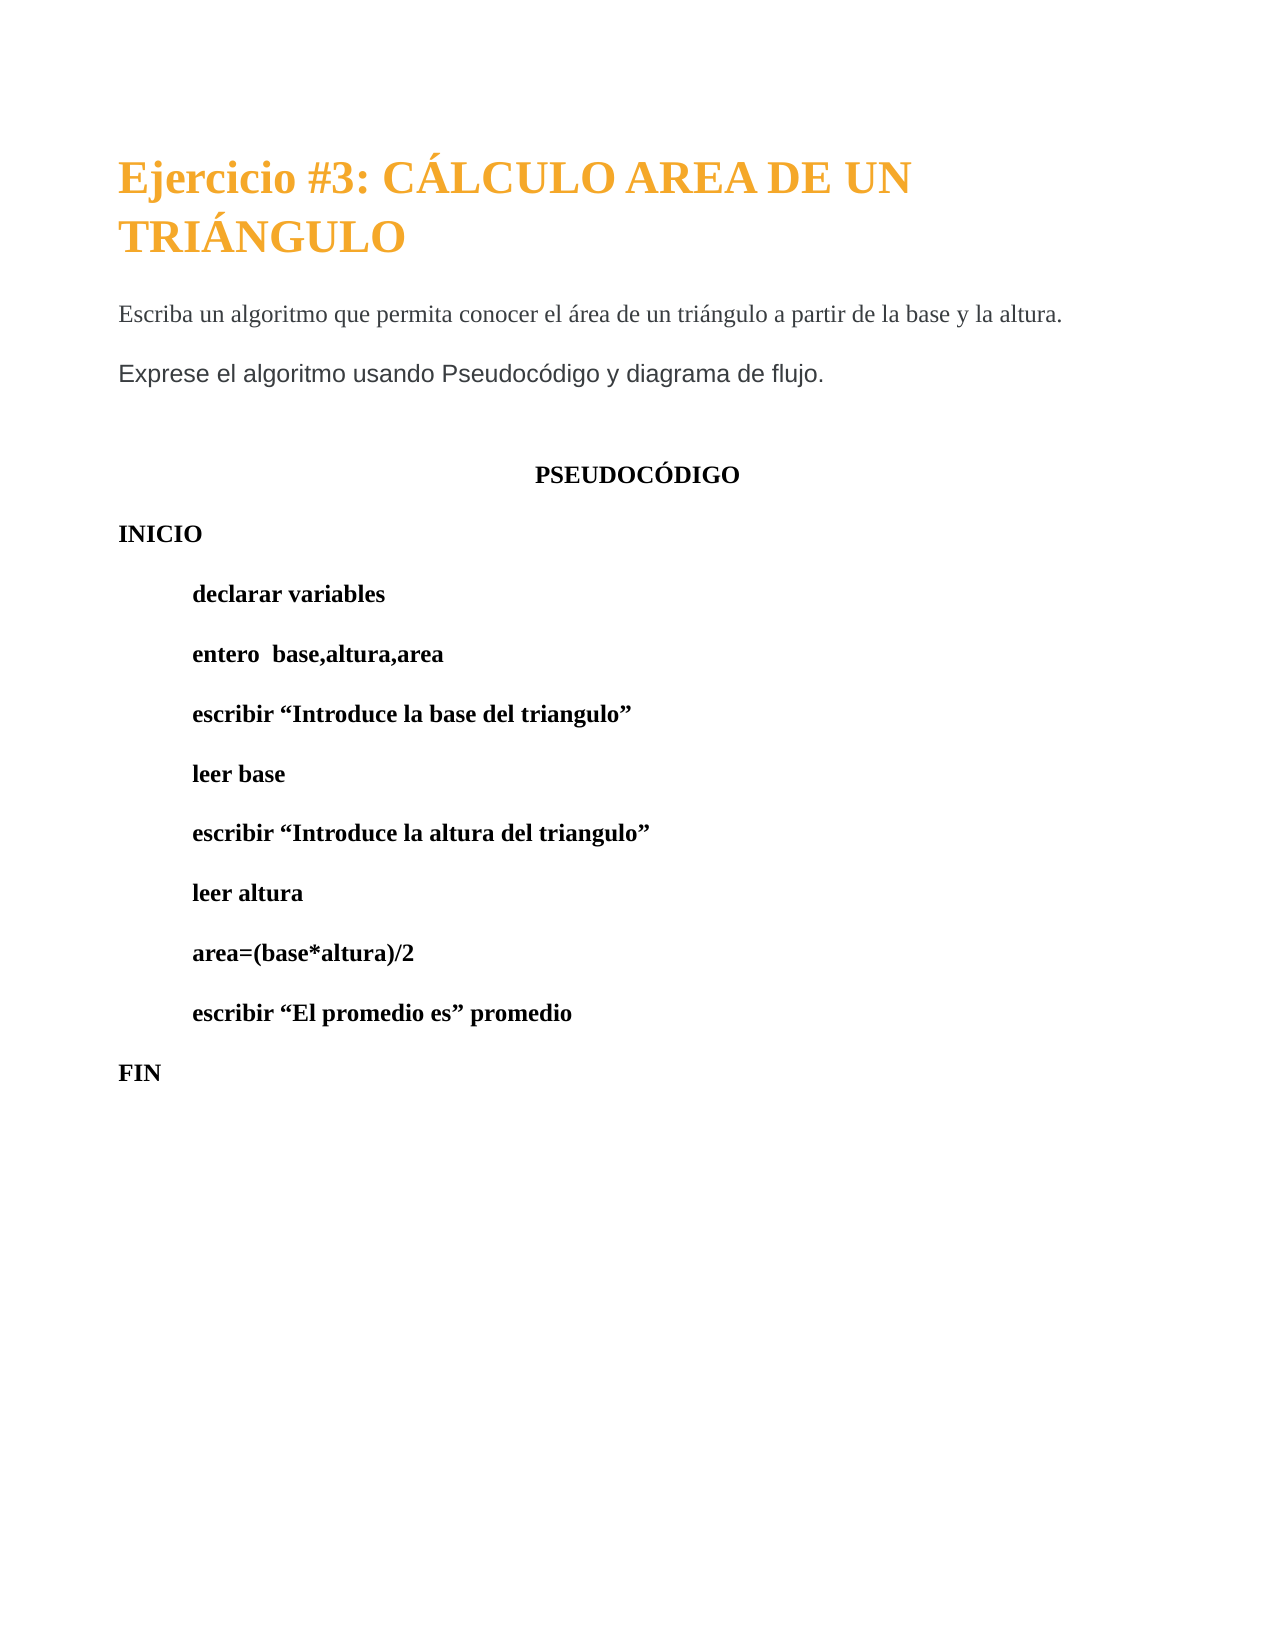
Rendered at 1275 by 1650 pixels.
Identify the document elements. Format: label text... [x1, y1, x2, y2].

text escribir “Introduce la altura del triangulo” [118, 818, 1157, 847]
subtitle Ejercicio #3: CÁLCULO AREA DE UN TRIÁNGULO [118, 149, 1157, 262]
text FIN [118, 1058, 1157, 1086]
text area=(base*altura)/2 [118, 938, 1157, 967]
text Escriba un algoritmo que permita conocer el área de un triángulo a partir de la base y la altura. [118, 299, 1157, 328]
text declarar variables [118, 579, 1157, 608]
text escribir “Introduce la base del triangulo” [118, 699, 1157, 728]
text entero base,altura,area [118, 639, 1157, 668]
text PSEUDOCÓDIGO [118, 460, 1157, 488]
text INICIO [118, 519, 1157, 548]
text leer altura [118, 878, 1157, 907]
text escribir “El promedio es” promedio [118, 998, 1157, 1027]
text Exprese el algoritmo usando Pseudocódigo y diagrama de flujo. [118, 359, 1157, 387]
text leer base [118, 759, 1157, 787]
